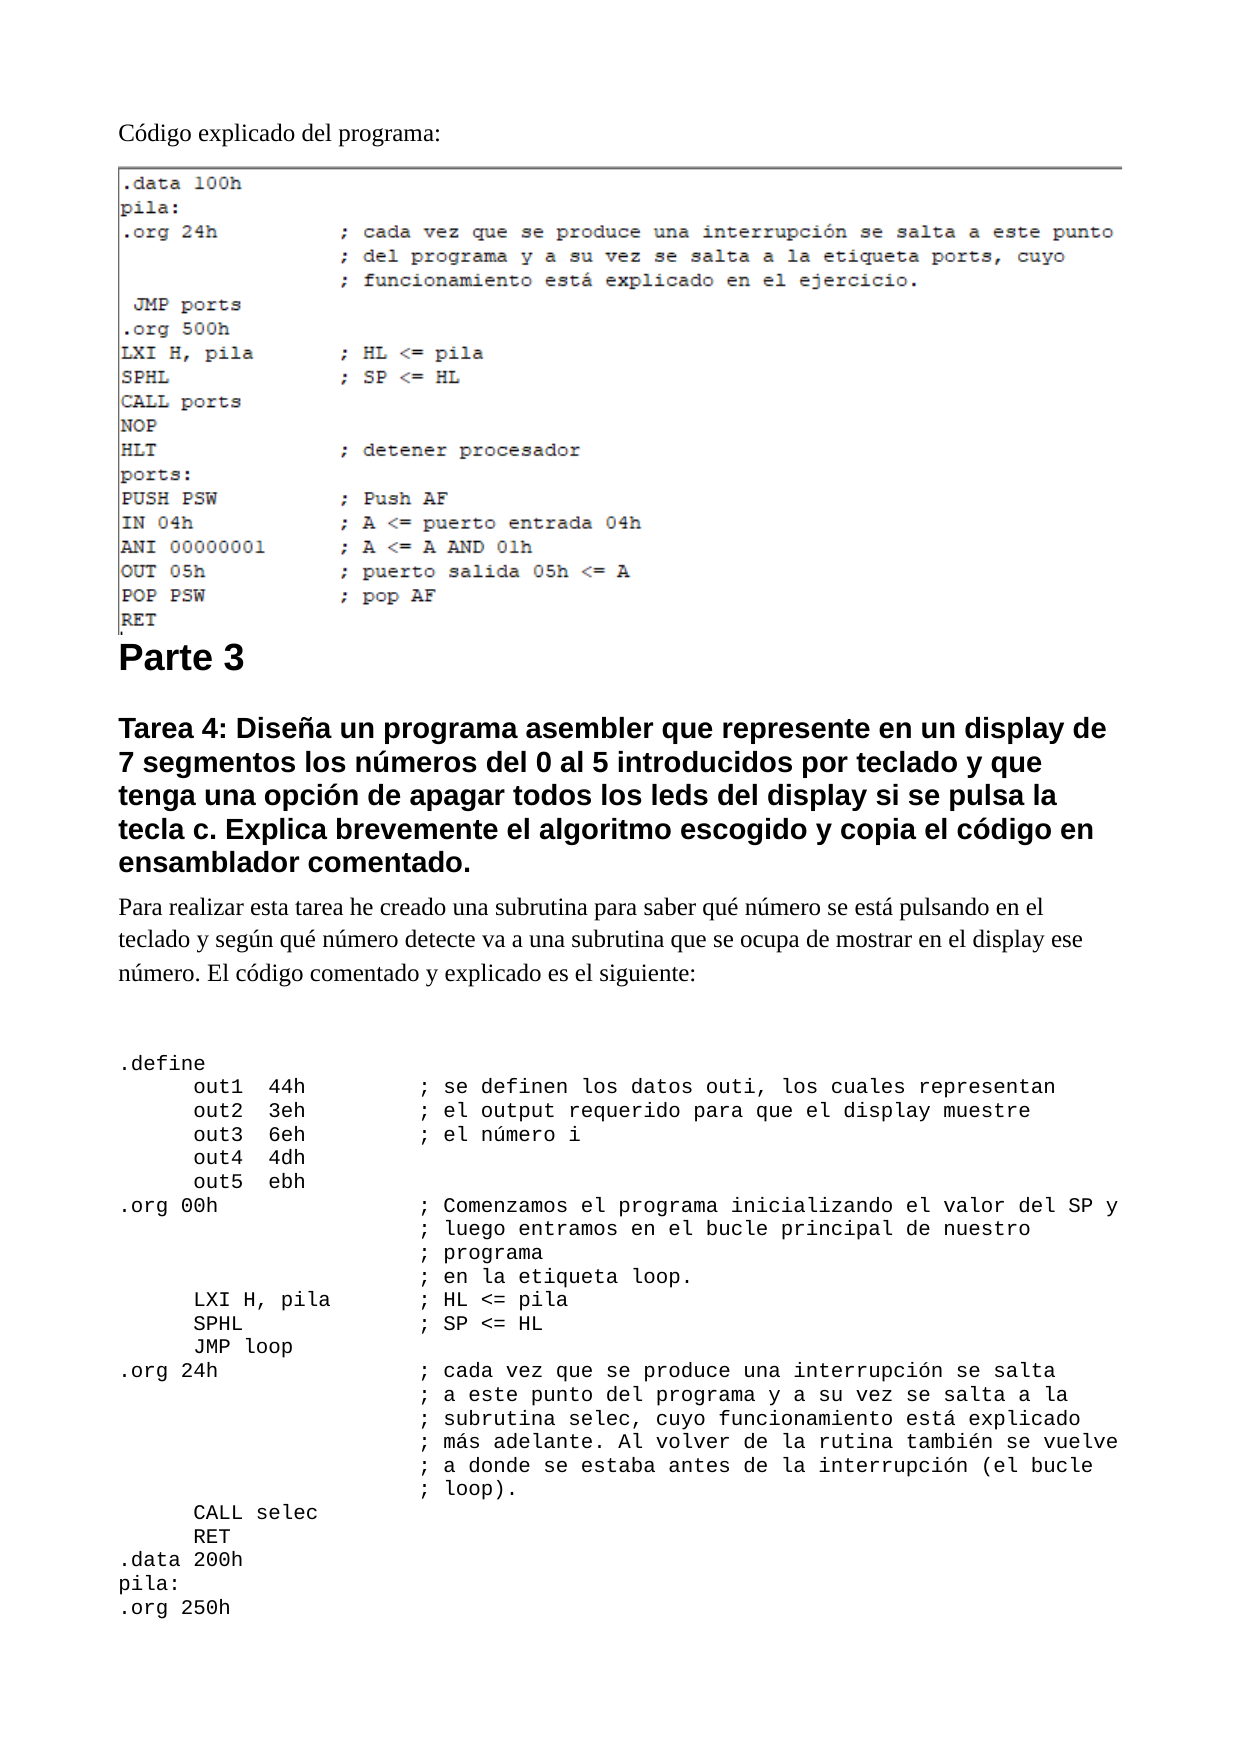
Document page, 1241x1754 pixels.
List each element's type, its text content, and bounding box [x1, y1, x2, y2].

text ; en la etiqueta loop. [118, 1266, 1122, 1289]
text ; a este punto del programa y a su vez se salta a la [118, 1384, 1122, 1407]
text out5 ebh [118, 1171, 1122, 1195]
subtitle Parte 3 [118, 635, 1122, 678]
text RET [118, 1526, 1122, 1549]
text JMP loop [118, 1337, 1122, 1360]
text out2 3eh ; el output requerido para que el display muestre [118, 1100, 1122, 1124]
picture [118, 165, 1123, 635]
text .define [118, 1053, 1122, 1076]
text Para realizar esta tarea he creado una subrutina para saber qué número se está pulsando en el teclado y según qué número detecte va a una subrutina que se ocupa de mostrar en el display ese número. El código comentado y explicado es el siguiente: [118, 892, 1122, 986]
text .data 200h [118, 1549, 1122, 1573]
text SPHL ; SP <= HL [118, 1313, 1122, 1337]
text out4 4dh [118, 1147, 1122, 1171]
text Código explicado del programa: [118, 118, 1122, 147]
text out1 44h ; se definen los datos outi, los cuales representan [118, 1076, 1122, 1100]
text ; a donde se estaba antes de la interrupción (el bucle ; loop). [118, 1455, 1122, 1502]
text ; subrutina selec, cuyo funcionamiento está explicado [118, 1407, 1122, 1431]
text .org 250h [118, 1597, 1122, 1620]
subtitle Tarea 4: Diseña un programa asembler que represente en un display de 7 segmentos los números del 0 al 5 introducidos por teclado y que tenga una opción de apagar todos los leds del display si se pulsa la tecla c. Explica brevemente el algoritmo escogido y copia el código en ensamblador comentado. [118, 711, 1122, 879]
text .org 24h ; cada vez que se produce una interrupción se salta [118, 1360, 1122, 1384]
text ; luego entramos en el bucle principal de nuestro ; programa [118, 1218, 1122, 1266]
text out3 6eh ; el número i [118, 1124, 1122, 1147]
text pila: [118, 1573, 1122, 1597]
text ; más adelante. Al volver de la rutina también se vuelve [118, 1431, 1122, 1455]
text CALL selec [118, 1502, 1122, 1526]
text LXI H, pila ; HL <= pila [118, 1289, 1122, 1313]
text .org 00h ; Comenzamos el programa inicializando el valor del SP y [118, 1195, 1122, 1218]
